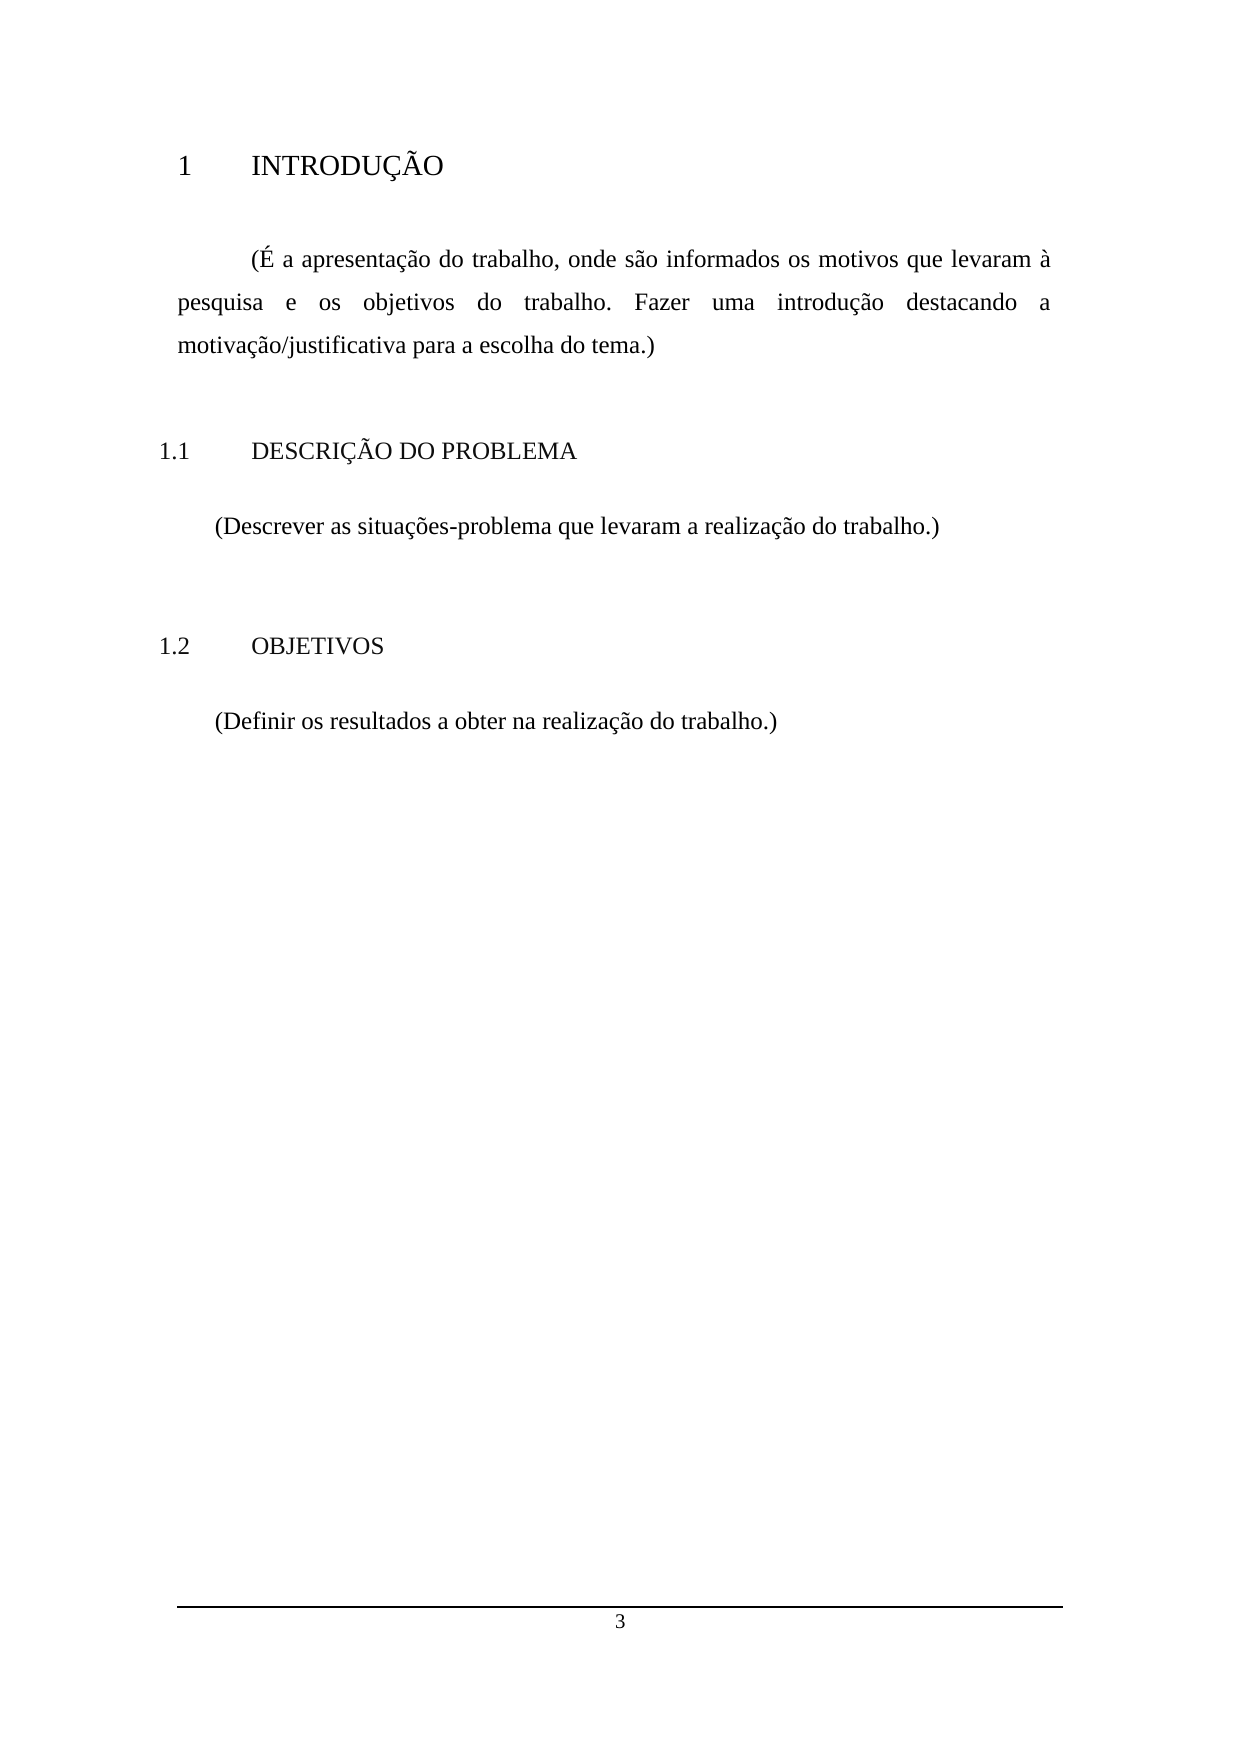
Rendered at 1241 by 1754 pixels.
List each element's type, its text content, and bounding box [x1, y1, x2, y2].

list DESCRIÇÃO DO PROBLEMA [159, 436, 1057, 465]
list OBJETIVOS [159, 631, 1057, 659]
text (É a apresentação do trabalho, onde são informados os motivos que levaram à pesquisa e os objetivos do trabalho. Fazer uma introdução destacando a motivação/justificativa para a escolha do tema.) [177, 244, 1052, 359]
text (Descrever as situações-problema que levaram a realização do trabalho.) [177, 511, 1051, 540]
list INTRODUÇÃO [177, 148, 1057, 181]
text (Definir os resultados a obter na realização do trabalho.) [177, 706, 1051, 735]
